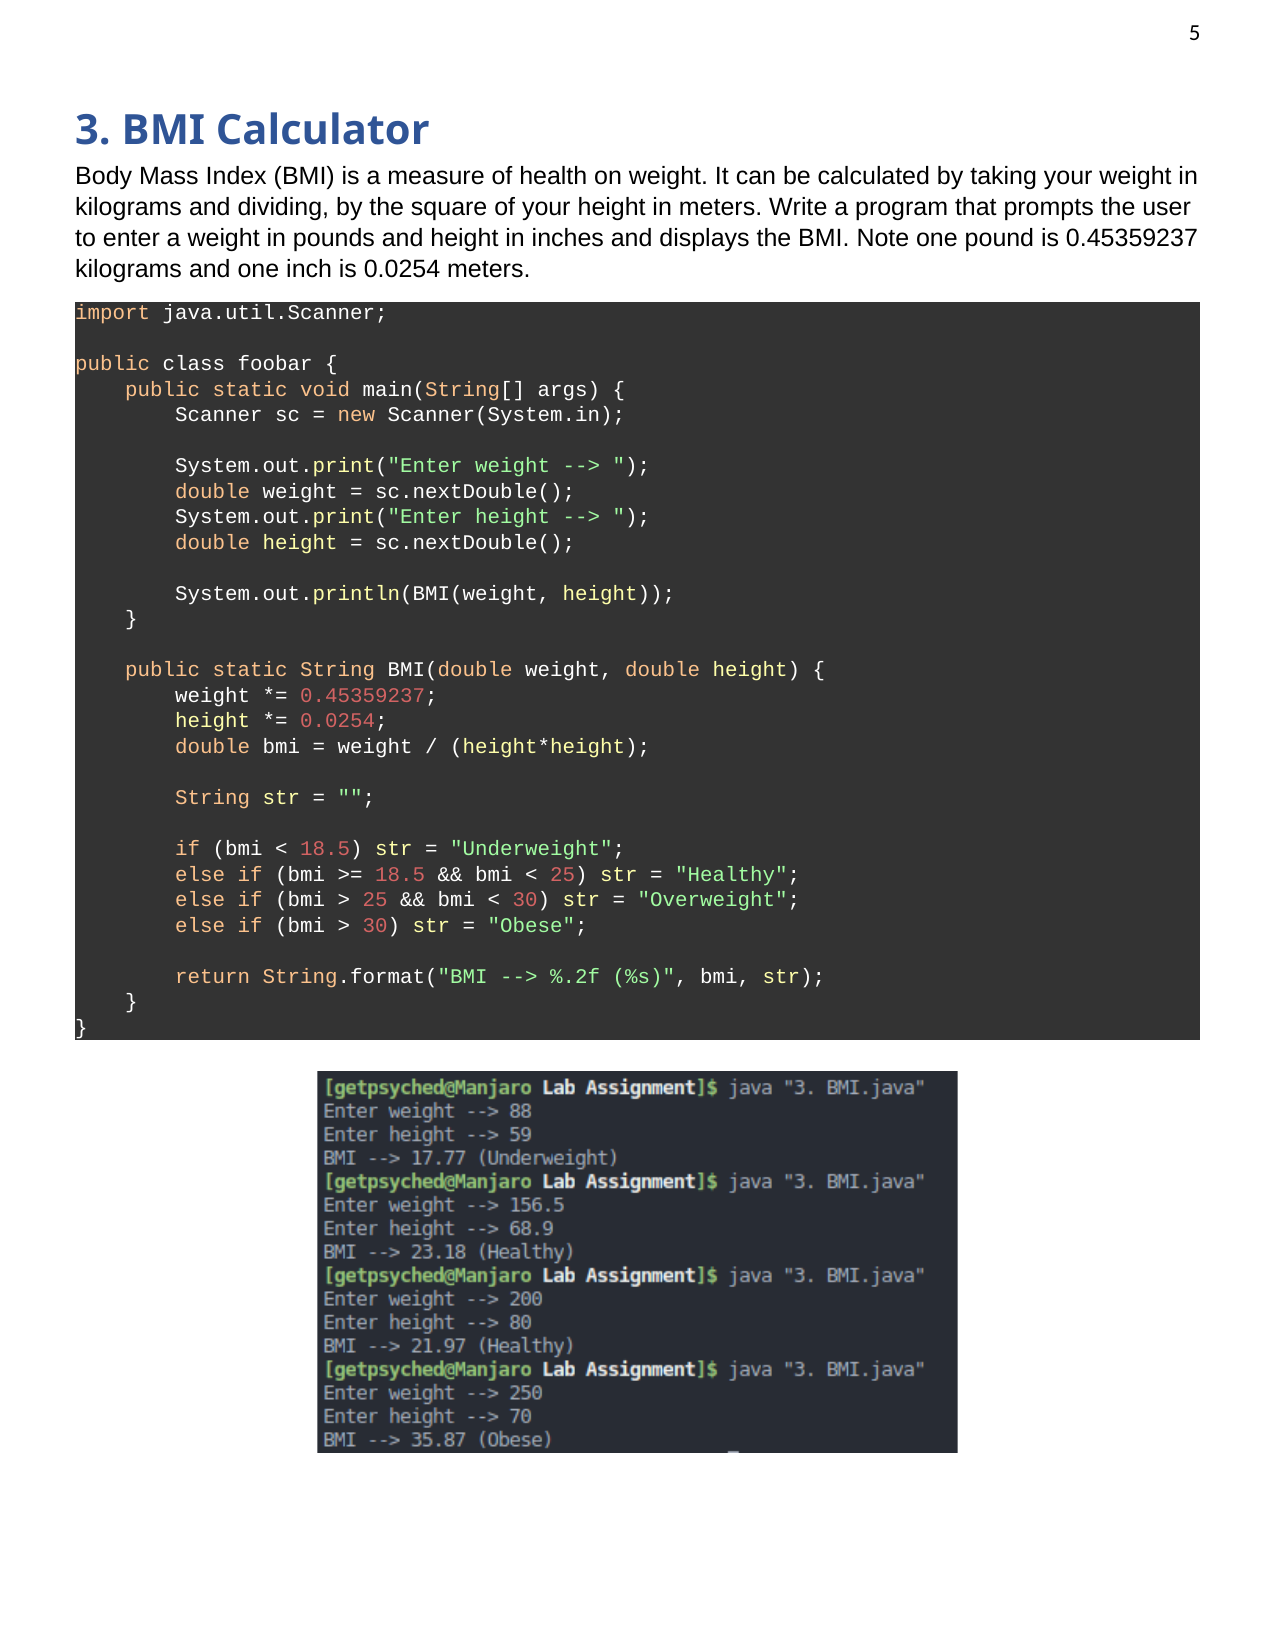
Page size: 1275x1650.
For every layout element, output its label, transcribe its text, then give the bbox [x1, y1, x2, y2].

text else if (bmi >= 18.5 && bmi < 25) str = "Healthy"; [75, 863, 1200, 887]
text } [75, 608, 1200, 632]
text } [75, 1017, 1200, 1040]
text System.out.print("Enter height --> "); [75, 506, 1200, 530]
text } [75, 991, 1200, 1015]
text public static void main(String[] args) { [75, 379, 1200, 402]
text else if (bmi > 30) str = "Obese"; [75, 914, 1200, 938]
picture [317, 1071, 958, 1453]
text height *= 0.0254; [75, 710, 1200, 734]
text weight *= 0.45359237; [75, 685, 1200, 708]
text public class foobar { [75, 353, 1200, 377]
text if (bmi < 18.5) str = "Underweight"; [75, 838, 1200, 862]
text import java.util.Scanner; [75, 302, 1200, 326]
text else if (bmi > 25 && bmi < 30) str = "Overweight"; [75, 889, 1200, 913]
text Scanner sc = new Scanner(System.in); [75, 404, 1200, 428]
text double weight = sc.nextDouble(); [75, 481, 1200, 504]
text Body Mass Index (BMI) is a measure of health on weight. It can be calculated by taking your weight in kilograms and dividing, by the square of your height in meters. Write a program that prompts the user to enter a weight in pounds and height in inches and displays the BMI. Note one pound is 0.45359237 kilograms and one inch is 0.0254 meters. [75, 161, 1200, 283]
text String str = ""; [75, 787, 1200, 811]
text System.out.print("Enter weight --> "); [75, 455, 1200, 479]
text double bmi = weight / (height*height); [75, 736, 1200, 759]
text return String.format("BMI --> %.2f (%s)", bmi, str); [75, 966, 1200, 989]
text System.out.println(BMI(weight, height)); [75, 583, 1200, 606]
text double height = sc.nextDouble(); [75, 532, 1200, 555]
text public static String BMI(double weight, double height) { [75, 659, 1200, 683]
subtitle 3. BMI Calculator [75, 100, 1200, 157]
